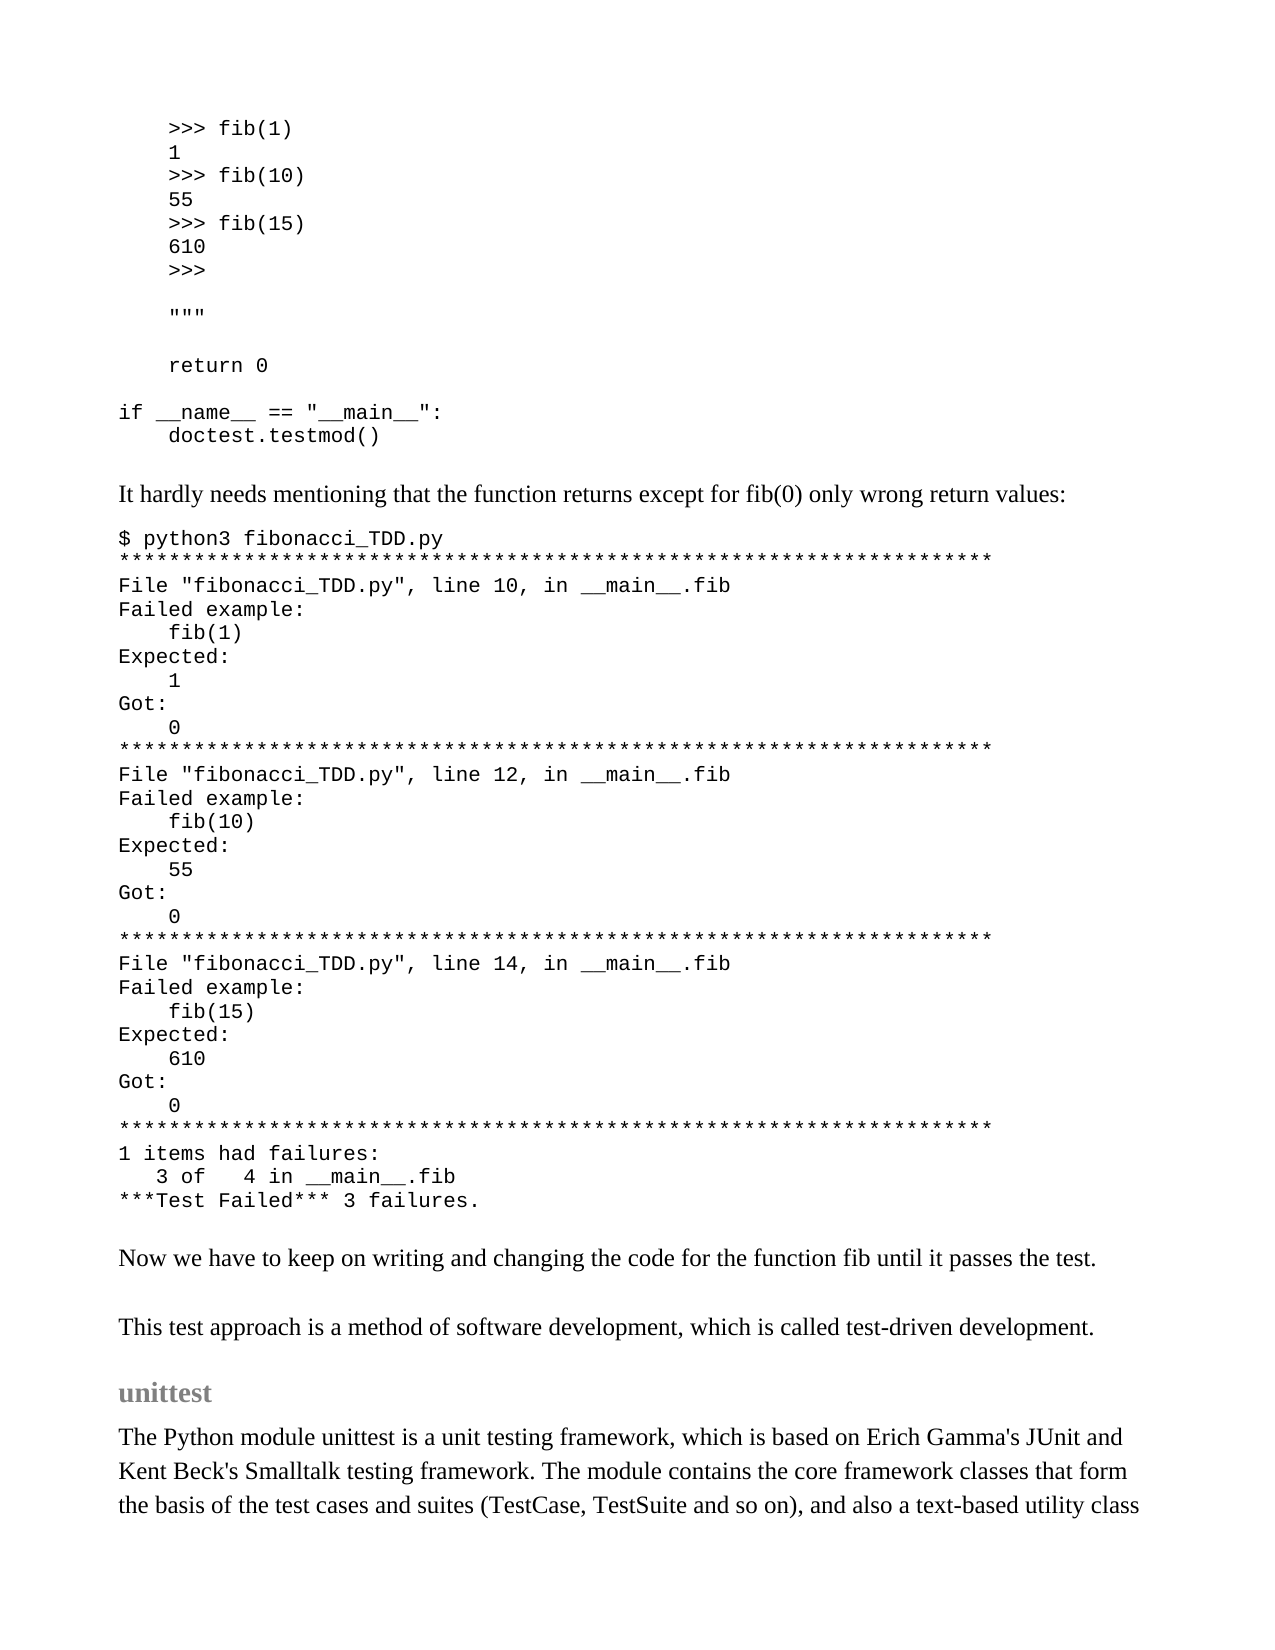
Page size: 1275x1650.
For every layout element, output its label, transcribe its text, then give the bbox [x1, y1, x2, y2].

text >>> fib(10) [118, 165, 1157, 189]
text """ [118, 307, 1157, 331]
text 1 items had failures: [118, 1142, 1157, 1166]
text Now we have to keep on writing and changing the code for the function fib until it passes the test. This test approach is a method of software development, which is called test-driven development. [118, 1243, 1157, 1341]
text return 0 [118, 354, 1157, 378]
text Got: [118, 1072, 1157, 1095]
text Failed example: [118, 788, 1157, 811]
text $ python3 fibonacci_TDD.py [118, 528, 1157, 551]
text File "fibonacci_TDD.py", line 14, in __main__.fib [118, 953, 1157, 977]
text fib(15) [118, 1001, 1157, 1024]
text Failed example: [118, 599, 1157, 622]
text 0 [118, 1095, 1157, 1119]
text File "fibonacci_TDD.py", line 10, in __main__.fib [118, 575, 1157, 599]
text >>> [118, 260, 1157, 284]
text The Python module unittest is a unit testing framework, which is based on Erich Gamma's JUnit and Kent Beck's Smalltalk testing framework. The module contains the core framework classes that form the basis of the test cases and suites (TestCase, TestSuite and so on), and also a text-based utility class [118, 1422, 1157, 1519]
text Expected: [118, 646, 1157, 669]
text >>> fib(15) [118, 213, 1157, 236]
text fib(1) [118, 622, 1157, 646]
text 1 [118, 669, 1157, 693]
text 610 [118, 1048, 1157, 1072]
text doctest.testmod() [118, 426, 1157, 449]
text Failed example: [118, 977, 1157, 1001]
text Expected: [118, 835, 1157, 859]
text ********************************************************************** [118, 930, 1157, 953]
text 3 of 4 in __main__.fib [118, 1166, 1157, 1190]
text if __name__ == "__main__": [118, 402, 1157, 426]
text 0 [118, 717, 1157, 741]
text Got: [118, 882, 1157, 906]
text File "fibonacci_TDD.py", line 12, in __main__.fib [118, 764, 1157, 788]
text Got: [118, 693, 1157, 717]
text ********************************************************************** [118, 741, 1157, 764]
text It hardly needs mentioning that the function returns except for fib(0) only wrong return values: [118, 479, 1157, 507]
text 1 [118, 142, 1157, 165]
text Expected: [118, 1024, 1157, 1048]
text >>> fib(1) [118, 118, 1157, 142]
text 0 [118, 906, 1157, 930]
text 55 [118, 189, 1157, 213]
text 610 [118, 236, 1157, 260]
text fib(10) [118, 811, 1157, 835]
text ********************************************************************** [118, 1119, 1157, 1142]
text ********************************************************************** [118, 551, 1157, 575]
text 55 [118, 859, 1157, 882]
subtitle unittest [118, 1376, 1157, 1409]
text ***Test Failed*** 3 failures. [118, 1190, 1157, 1213]
